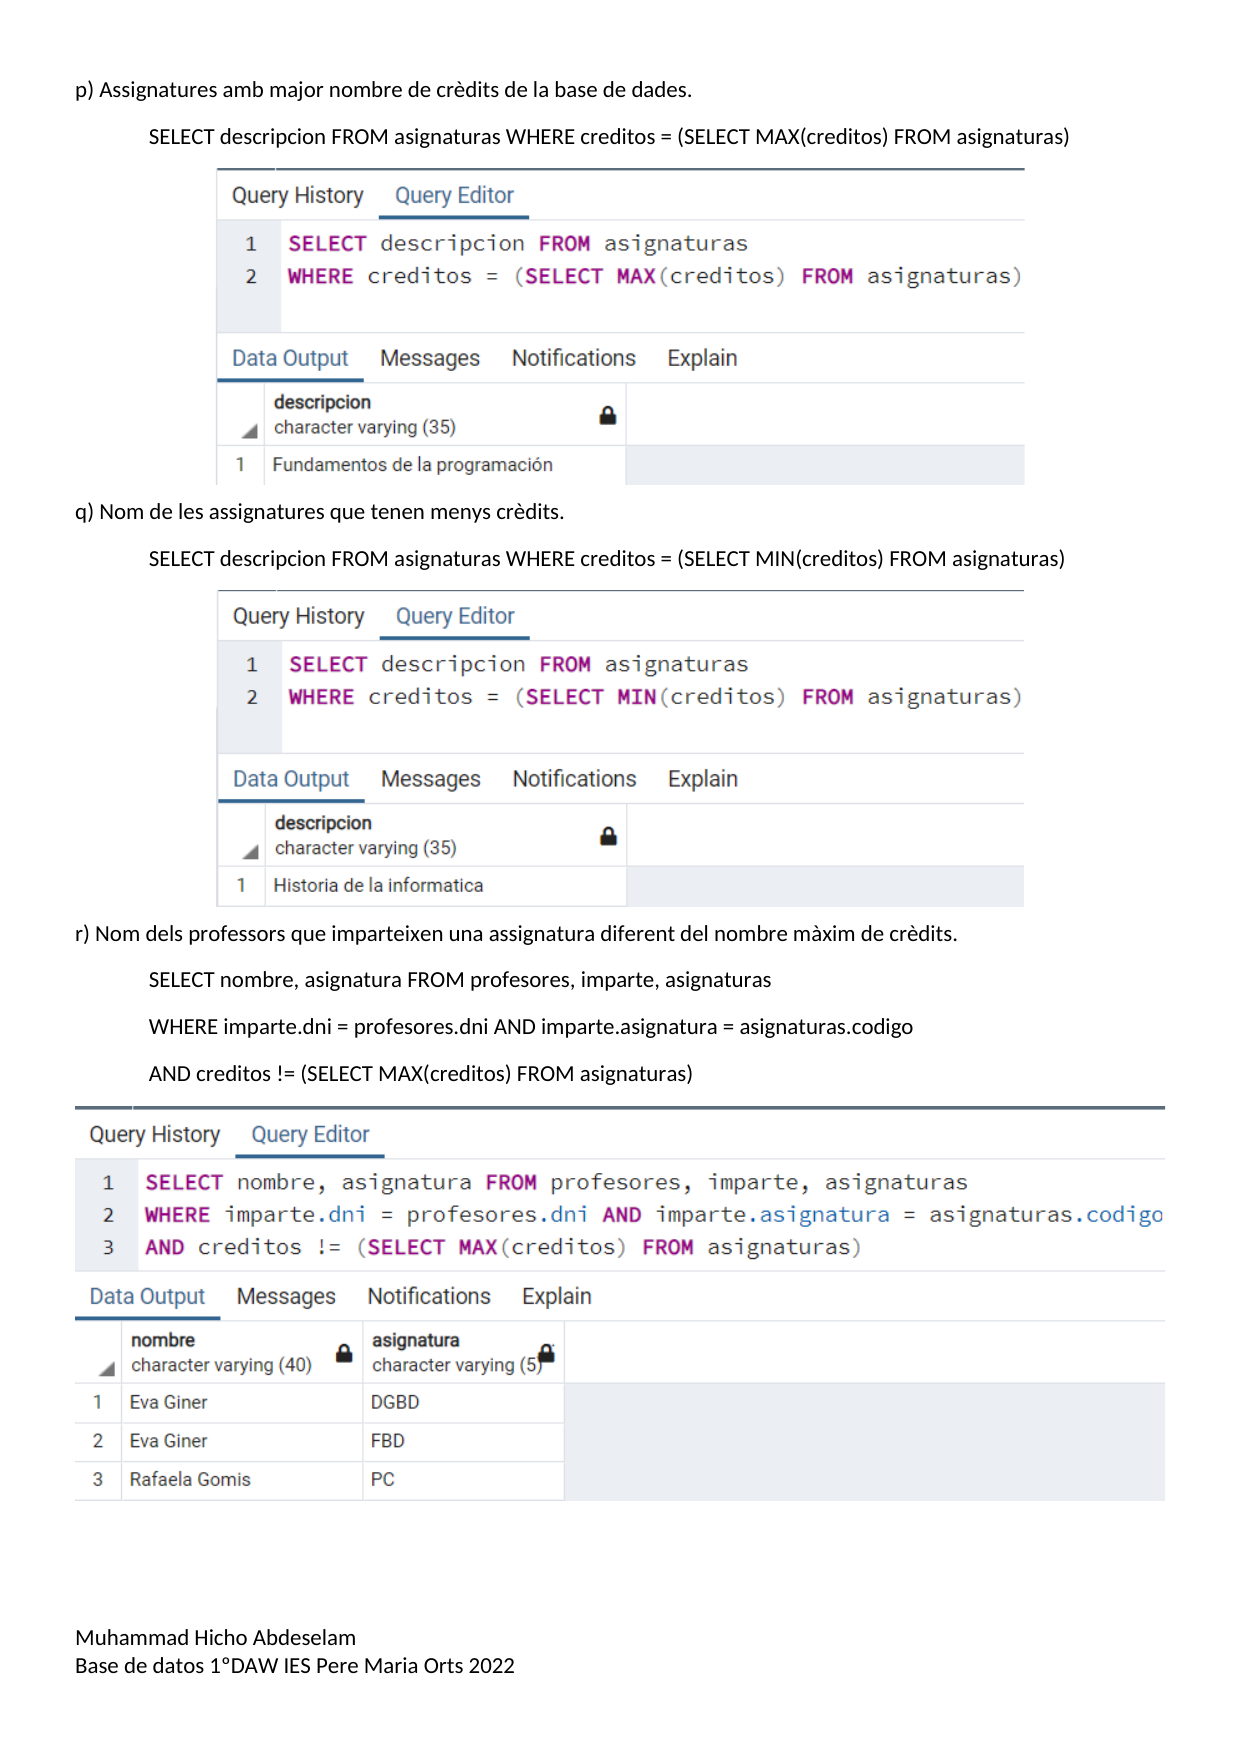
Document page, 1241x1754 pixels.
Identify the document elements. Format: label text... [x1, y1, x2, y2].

text SELECT nombre, asignatura FROM profesores, imparte, asignaturas [75, 966, 1165, 994]
text r) Nom dels professors que imparteixen una assignatura diferent del nombre màxim de crèdits. [75, 919, 1165, 947]
text AND creditos != (SELECT MAX(creditos) FROM asignaturas) [75, 1059, 1165, 1087]
picture [75, 1106, 1166, 1501]
picture [216, 590, 1024, 907]
text WHERE imparte.dni = profesores.dni AND imparte.asignatura = asignaturas.codigo [75, 1012, 1165, 1041]
picture [215, 168, 1025, 485]
text q) Nom de les assignatures que tenen menys crèdits. [75, 497, 1165, 525]
text SELECT descripcion FROM asignaturas WHERE creditos = (SELECT MAX(creditos) FROM asignaturas) [75, 122, 1165, 150]
text SELECT descripcion FROM asignaturas WHERE creditos = (SELECT MIN(creditos) FROM asignaturas) [75, 544, 1165, 572]
text p) Assignatures amb major nombre de crèdits de la base de dades. [75, 75, 1165, 103]
